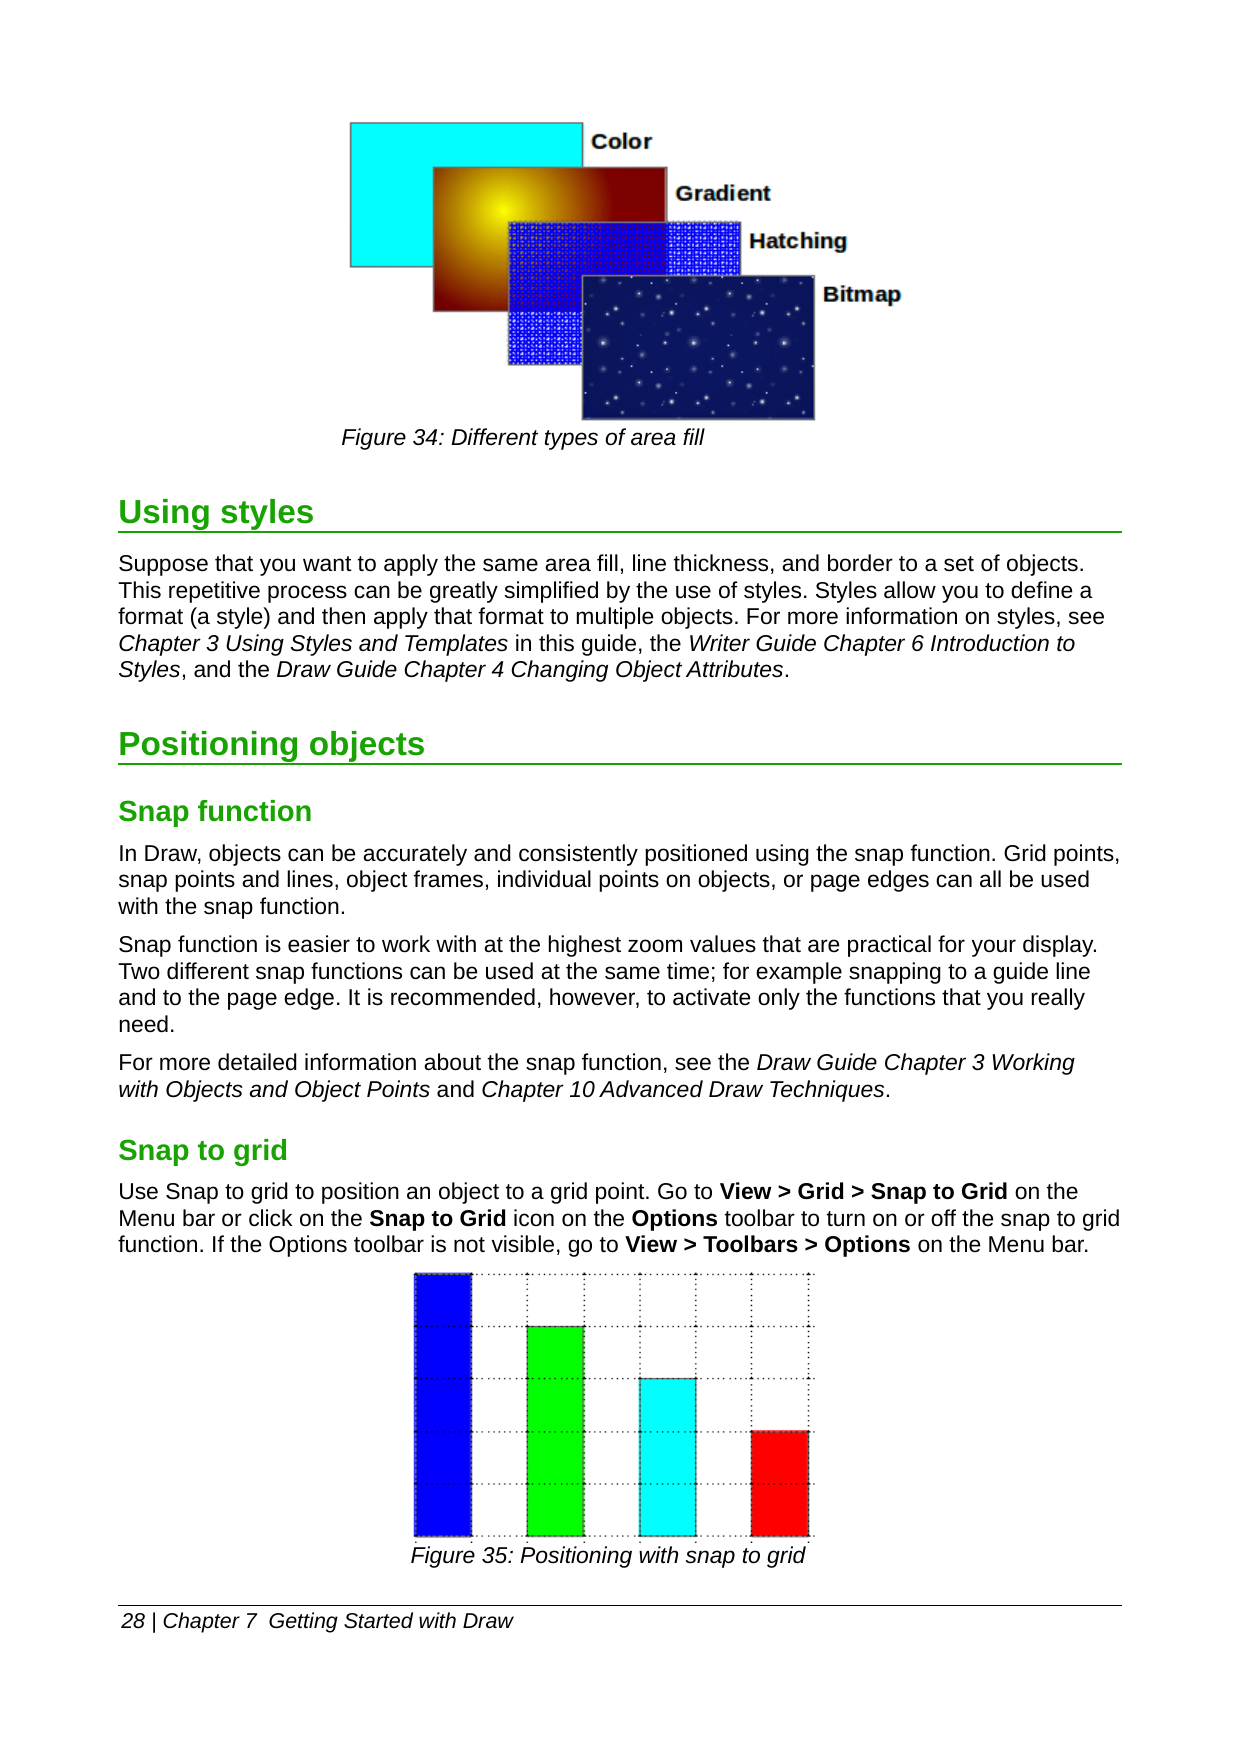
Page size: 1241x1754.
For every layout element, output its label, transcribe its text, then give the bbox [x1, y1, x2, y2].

picture [341, 118, 912, 425]
subtitle Snap to grid [118, 1133, 1122, 1166]
subtitle Snap function [118, 794, 1122, 828]
text Figure 34: Different types of area fill [341, 425, 911, 451]
text For more detailed information about the snap function, see the Draw Guide Chapter 3 Working with Objects and Object Points and Chapter 10 Advanced Draw Techniques. [118, 1049, 1122, 1102]
subtitle Positioning objects [118, 724, 1122, 763]
text Suppose that you want to apply the same area fill, line thickness, and border to a set of objects. This repetitive process can be greatly simplified by the use of styles. Styles allow you to define a format (a style) and then apply that format to multiple objects. For more information on styles, see Chapter 3 Using Styles and Templates in this guide, the Writer Guide Chapter 6 Introduction to Styles, and the Draw Guide Chapter 4 Changing Object Attributes. [118, 550, 1122, 682]
text Snap function is easier to work with at the highest zoom values that are practical for your display. Two different snap functions can be used at the same time; for example snapping to a guide line and to the page edge. It is recommended, however, to activate only the functions that you really need. [118, 931, 1122, 1037]
text Figure 35: Positioning with snap to grid [410, 1542, 830, 1568]
text In Draw, objects can be accurately and consistently positioned using the snap function. Grid points, snap points and lines, object frames, individual points on objects, or page edges can all be used with the snap function. [118, 840, 1122, 919]
text Use Snap to grid to position an object to a grid point. Go to View > Grid > Snap to Grid on the Menu bar or click on the Snap to Grid icon on the Options toolbar to turn on or off the snap to grid function. If the Options toolbar is not visible, go to View > Toolbars > Options on the Menu bar. [118, 1178, 1122, 1257]
subtitle Using styles [118, 492, 1122, 531]
picture [410, 1269, 816, 1543]
